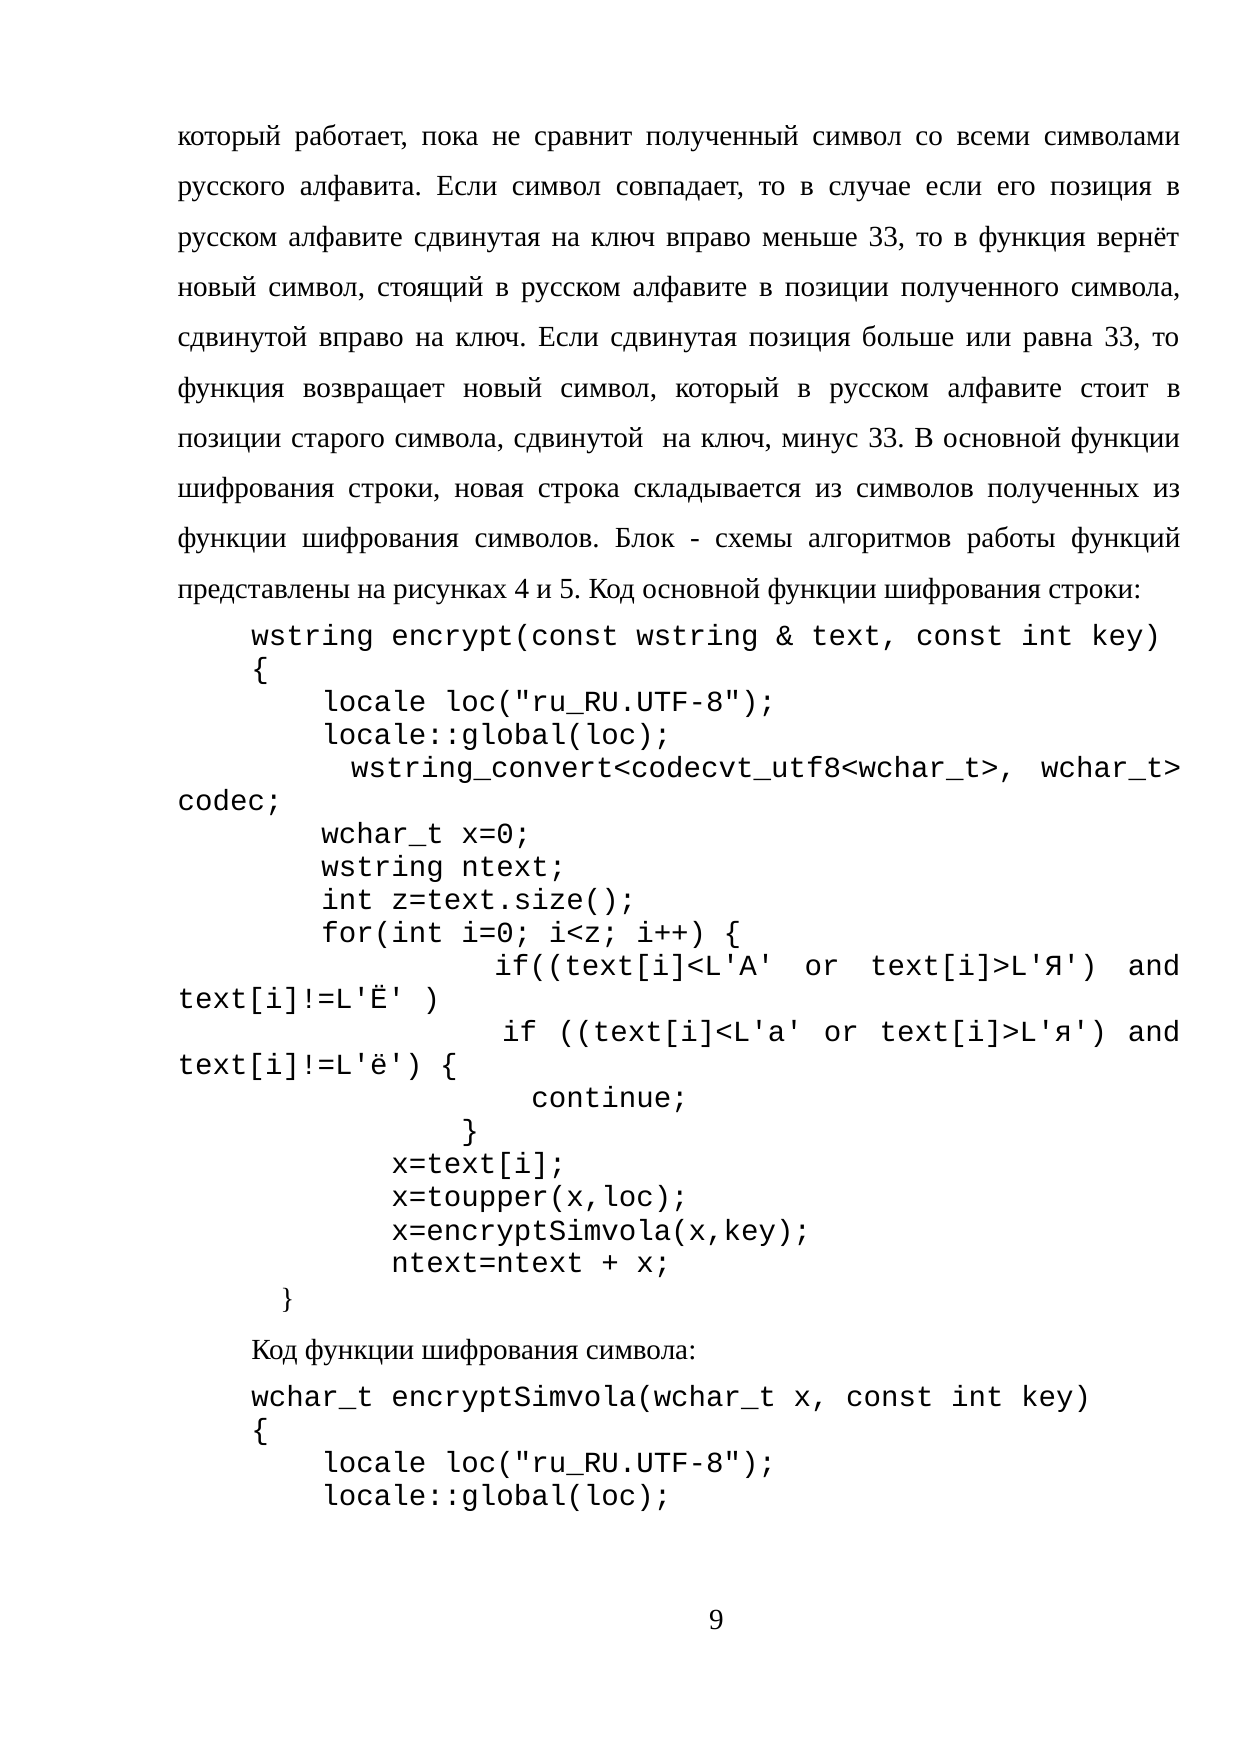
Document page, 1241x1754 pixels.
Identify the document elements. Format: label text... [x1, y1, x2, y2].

text x=encryptSimvola(x,key); [177, 1216, 1181, 1249]
text locale loc("ru_RU.UTF-8"); [177, 687, 1181, 720]
text wchar_t x=0; [177, 819, 1181, 852]
text locale::global(loc); [177, 720, 1181, 753]
text locale::global(loc); [177, 1481, 1181, 1514]
text wchar_t encryptSimvola(wchar_t x, const int key) [177, 1382, 1181, 1415]
text который работает, пока не сравнит полученный символ со всеми символами русского алфавита. Если символ совпадает, то в случае если его позиция в русском алфавите сдвинутая на ключ вправо меньше 33, то в функция вернёт новый символ, стоящий в русском алфавите в позиции полученного символа, сдвинутой вправо на ключ. Если сдвинутая позиция больше или равна 33, то функция возвращает новый символ, который в русском алфавите стоит в позиции старого символа, сдвинутой на ключ, минус 33. В основной функции шифрования строки, новая строка складывается из символов полученных из функции шифрования символов. Блок - схемы алгоритмов работы функций представлены на рисунках 4 и 5. Код основной функции шифрования строки: [177, 118, 1181, 604]
text } [177, 1282, 1181, 1315]
text wstring encrypt(const wstring & text, const int key) [177, 621, 1181, 654]
text continue; [177, 1083, 1181, 1117]
text } [177, 1117, 1181, 1149]
text for(int i=0; i<z; i++) { [177, 918, 1181, 951]
text if ((text[i]<L'а' or text[i]>L'я') and text[i]!=L'ё') { [177, 1017, 1181, 1083]
text wstring ntext; [177, 852, 1181, 885]
text wstring_convert<codecvt_utf8<wchar_t>, wchar_t> codec; [177, 753, 1181, 819]
text { [177, 1415, 1181, 1448]
text locale loc("ru_RU.UTF-8"); [177, 1448, 1181, 1481]
text if((text[i]<L'А' or text[i]>L'Я') and text[i]!=L'Ё' ) [177, 951, 1181, 1017]
text Код функции шифрования символа: [177, 1332, 1181, 1366]
text int z=text.size(); [177, 885, 1181, 918]
text { [177, 654, 1181, 687]
text ntext=ntext + x; [177, 1249, 1181, 1282]
text x=toupper(x,loc); [177, 1183, 1181, 1216]
text x=text[i]; [177, 1149, 1181, 1183]
